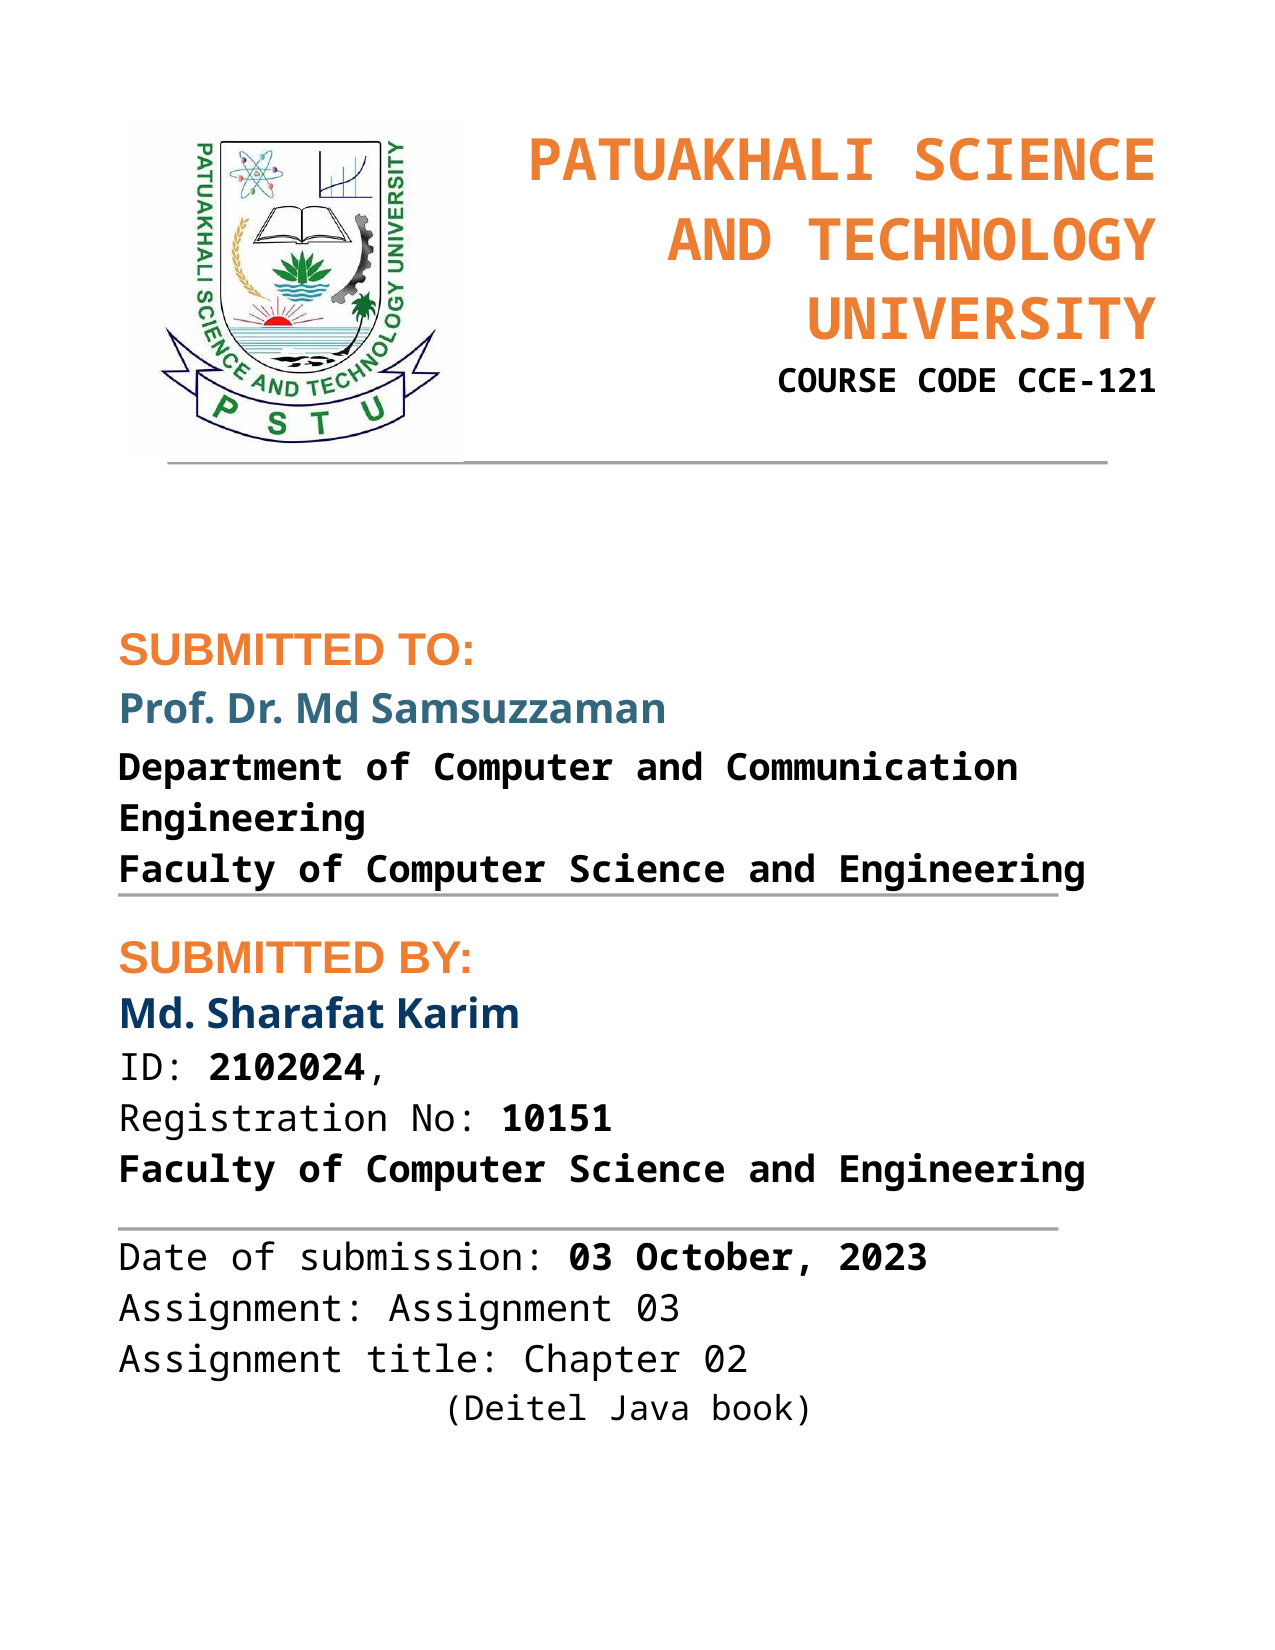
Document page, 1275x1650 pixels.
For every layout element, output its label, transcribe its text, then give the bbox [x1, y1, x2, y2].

picture [122, 120, 464, 462]
text PATUAKHALI SCIENCE AND TECHNOLOGY UNIVERSITY [118, 118, 1157, 357]
text SUBMITTED TO: [118, 622, 1157, 675]
text Registration No: 10151 [118, 1091, 1157, 1142]
text Faculty of Computer Science and Engineering [118, 1142, 1157, 1193]
text Md. Sharafat Karim [118, 983, 1157, 1040]
subtitle Prof. Dr. Md Samsuzzaman [118, 679, 1157, 736]
text COURSE CODE CCE-121 [464, 357, 1157, 402]
text Faculty of Computer Science and Engineering [118, 842, 1157, 893]
text (Deitel Java book) [118, 1384, 1157, 1431]
text ID: 2102024, [118, 1040, 1157, 1091]
text SUBMITTED BY: [118, 931, 1157, 983]
text Assignment: Assignment 03 [118, 1282, 1157, 1333]
text Assignment title: Chapter 02 [118, 1333, 1157, 1384]
subtitle Department of Computer and Communication Engineering [118, 740, 1157, 842]
text Date of submission: 03 October, 2023 [118, 1231, 1157, 1282]
